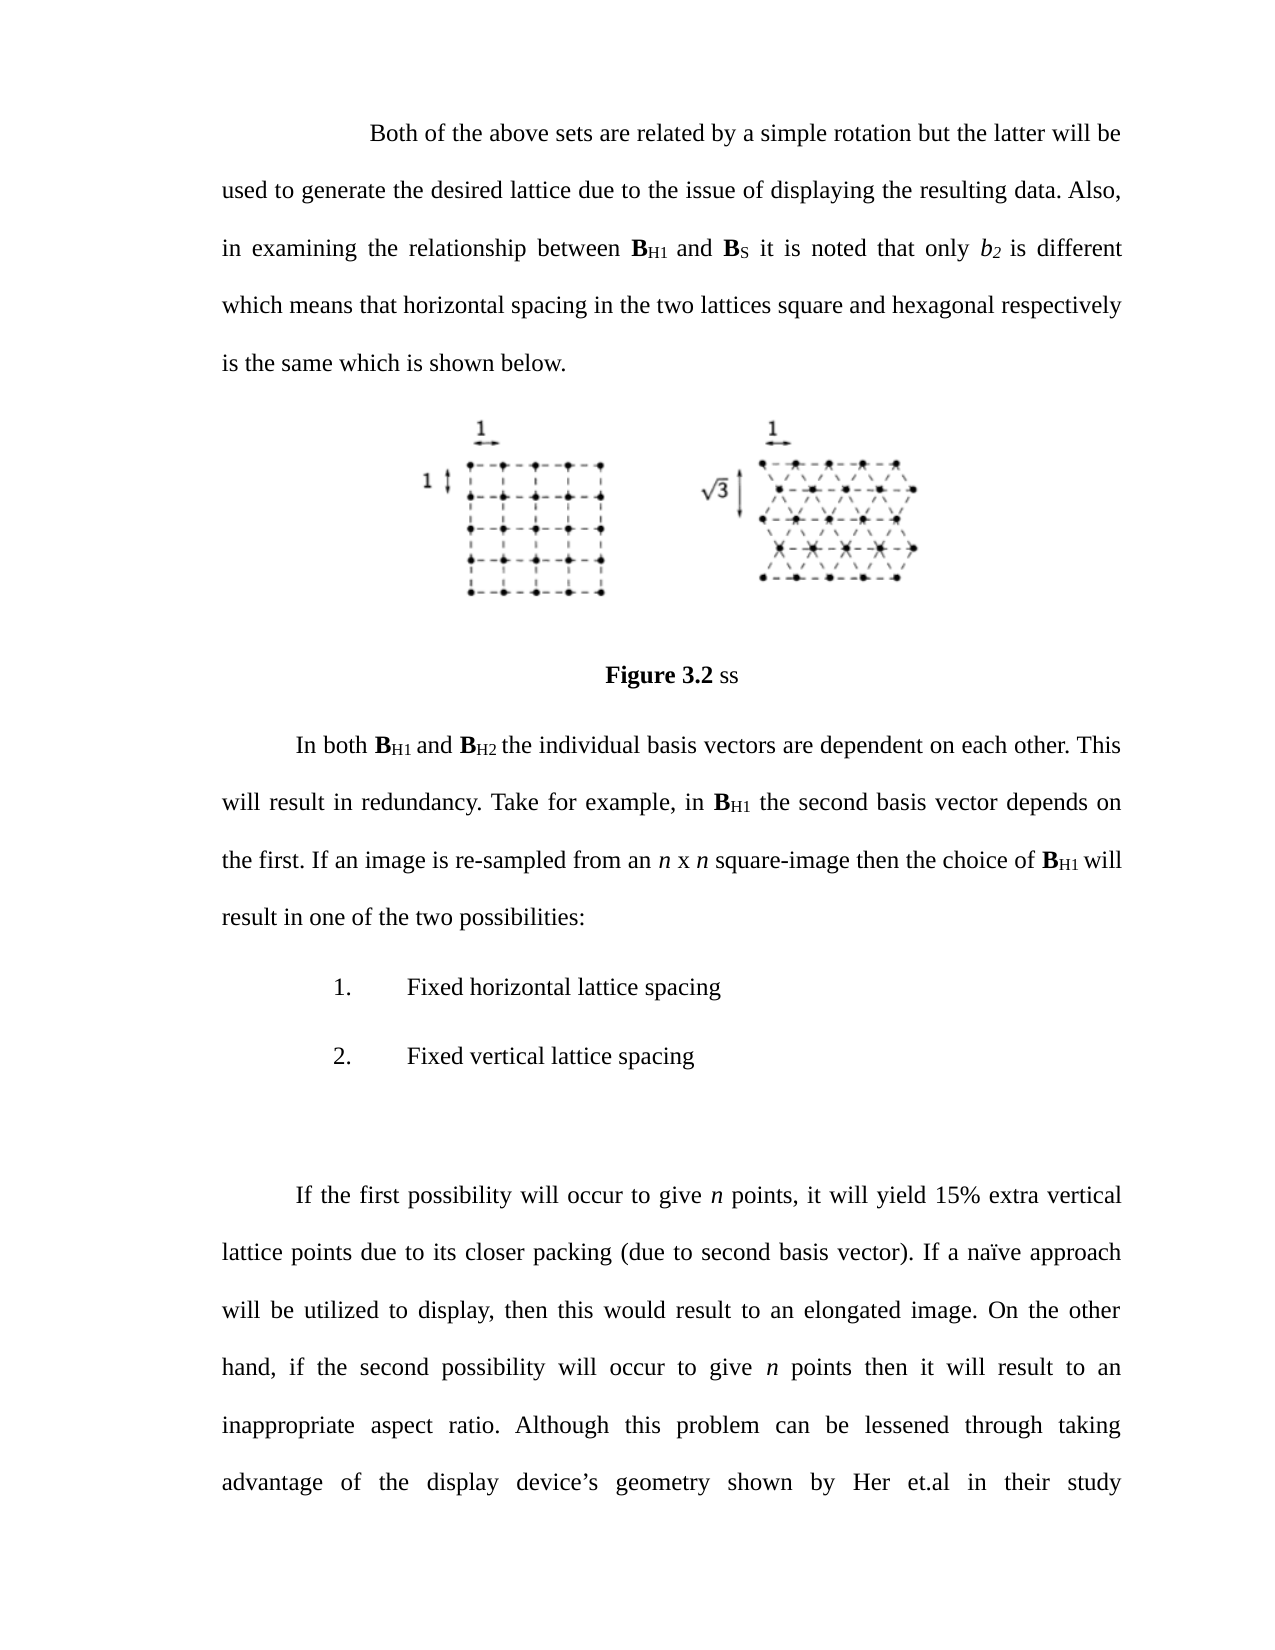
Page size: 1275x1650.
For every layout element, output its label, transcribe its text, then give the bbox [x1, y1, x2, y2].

list Fixed vertical lattice spacing [333, 1041, 1122, 1070]
text Both of the above sets are related by a simple rotation but the latter will be used to generate the desired lattice due to the issue of displaying the resulting data. Also, in examining the relationship between BH1 and BS it is noted that only b2 is different which means that horizontal spacing in the two lattices square and hexagonal respectively is the same which is shown below. [222, 118, 1122, 377]
list Fixed horizontal lattice spacing [333, 972, 1122, 1001]
text Figure 3.2 ss [222, 661, 1122, 689]
text If the first possibility will occur to give n points, it will yield 15% extra vertical lattice points due to its closer packing (due to second basis vector). If a naïve approach will be utilized to display, then this would result to an elongated image. On the other hand, if the second possibility will occur to give n points then it will result to an inappropriate aspect ratio. Although this problem can be lessened through taking advantage of the display device’s geometry shown by Her et.al in their study [222, 1180, 1122, 1496]
text In both BH1 and BH2 the individual basis vectors are dependent on each other. This will result in redundancy. Take for example, in BH1 the second basis vector depends on the first. If an image is re-sampled from an n x n square-image then the choice of BH1 will result in one of the two possibilities: [222, 730, 1122, 931]
